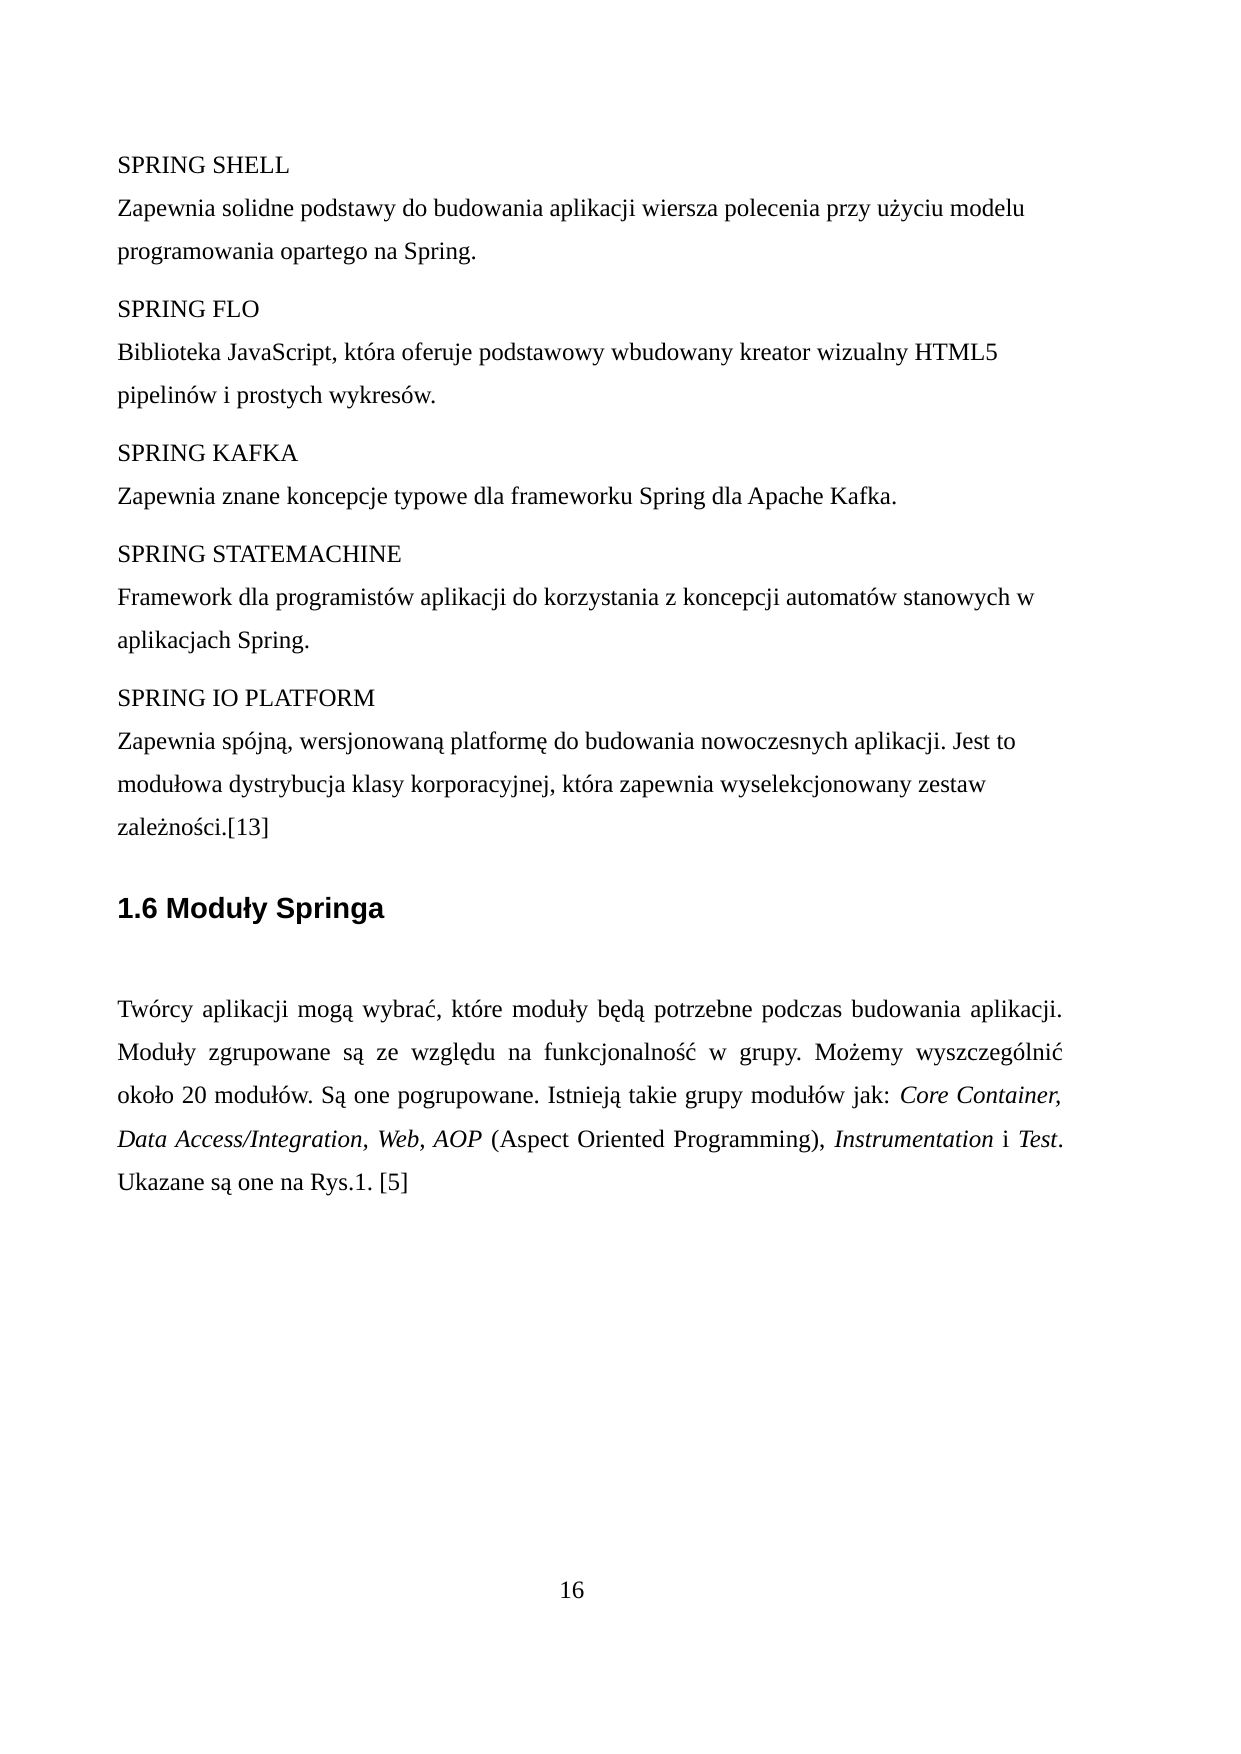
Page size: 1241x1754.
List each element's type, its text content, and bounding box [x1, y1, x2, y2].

text Twórcy aplikacji mogą wybrać, które moduły będą potrzebne podczas budowania aplikacji. Moduły zgrupowane są ze względu na funkcjonalność w grupy. Możemy wyszczególnić około 20 modułów. Są one pogrupowane. Istnieją takie grupy modułów jak: Core Container, Data Access/Integration, Web, AOP (Aspect Oriented Programming), Instrumentation i Test. Ukazane są one na Rys.1. [5] [117, 994, 1063, 1196]
text SPRING KAFKA Zapewnia znane koncepcje typowe dla frameworku Spring dla Apache Kafka. [117, 438, 1063, 510]
subtitle 1.6 Moduły Springa [117, 891, 1063, 924]
text SPRING FLO Biblioteka JavaScript, która oferuje podstawowy wbudowany kreator wizualny HTML5 pipelinów i prostych wykresów. [117, 294, 1063, 409]
text SPRING IO PLATFORM Zapewnia spójną, wersjonowaną platformę do budowania nowoczesnych aplikacji. Jest to modułowa dystrybucja klasy korporacyjnej, która zapewnia wyselekcjonowany zestaw zależności.[13] [117, 683, 1063, 841]
text SPRING STATEMACHINE Framework dla programistów aplikacji do korzystania z koncepcji automatów stanowych w aplikacjach Spring. [117, 539, 1063, 654]
text SPRING SHELL Zapewnia solidne podstawy do budowania aplikacji wiersza polecenia przy użyciu modelu programowania opartego na Spring. [117, 150, 1063, 265]
